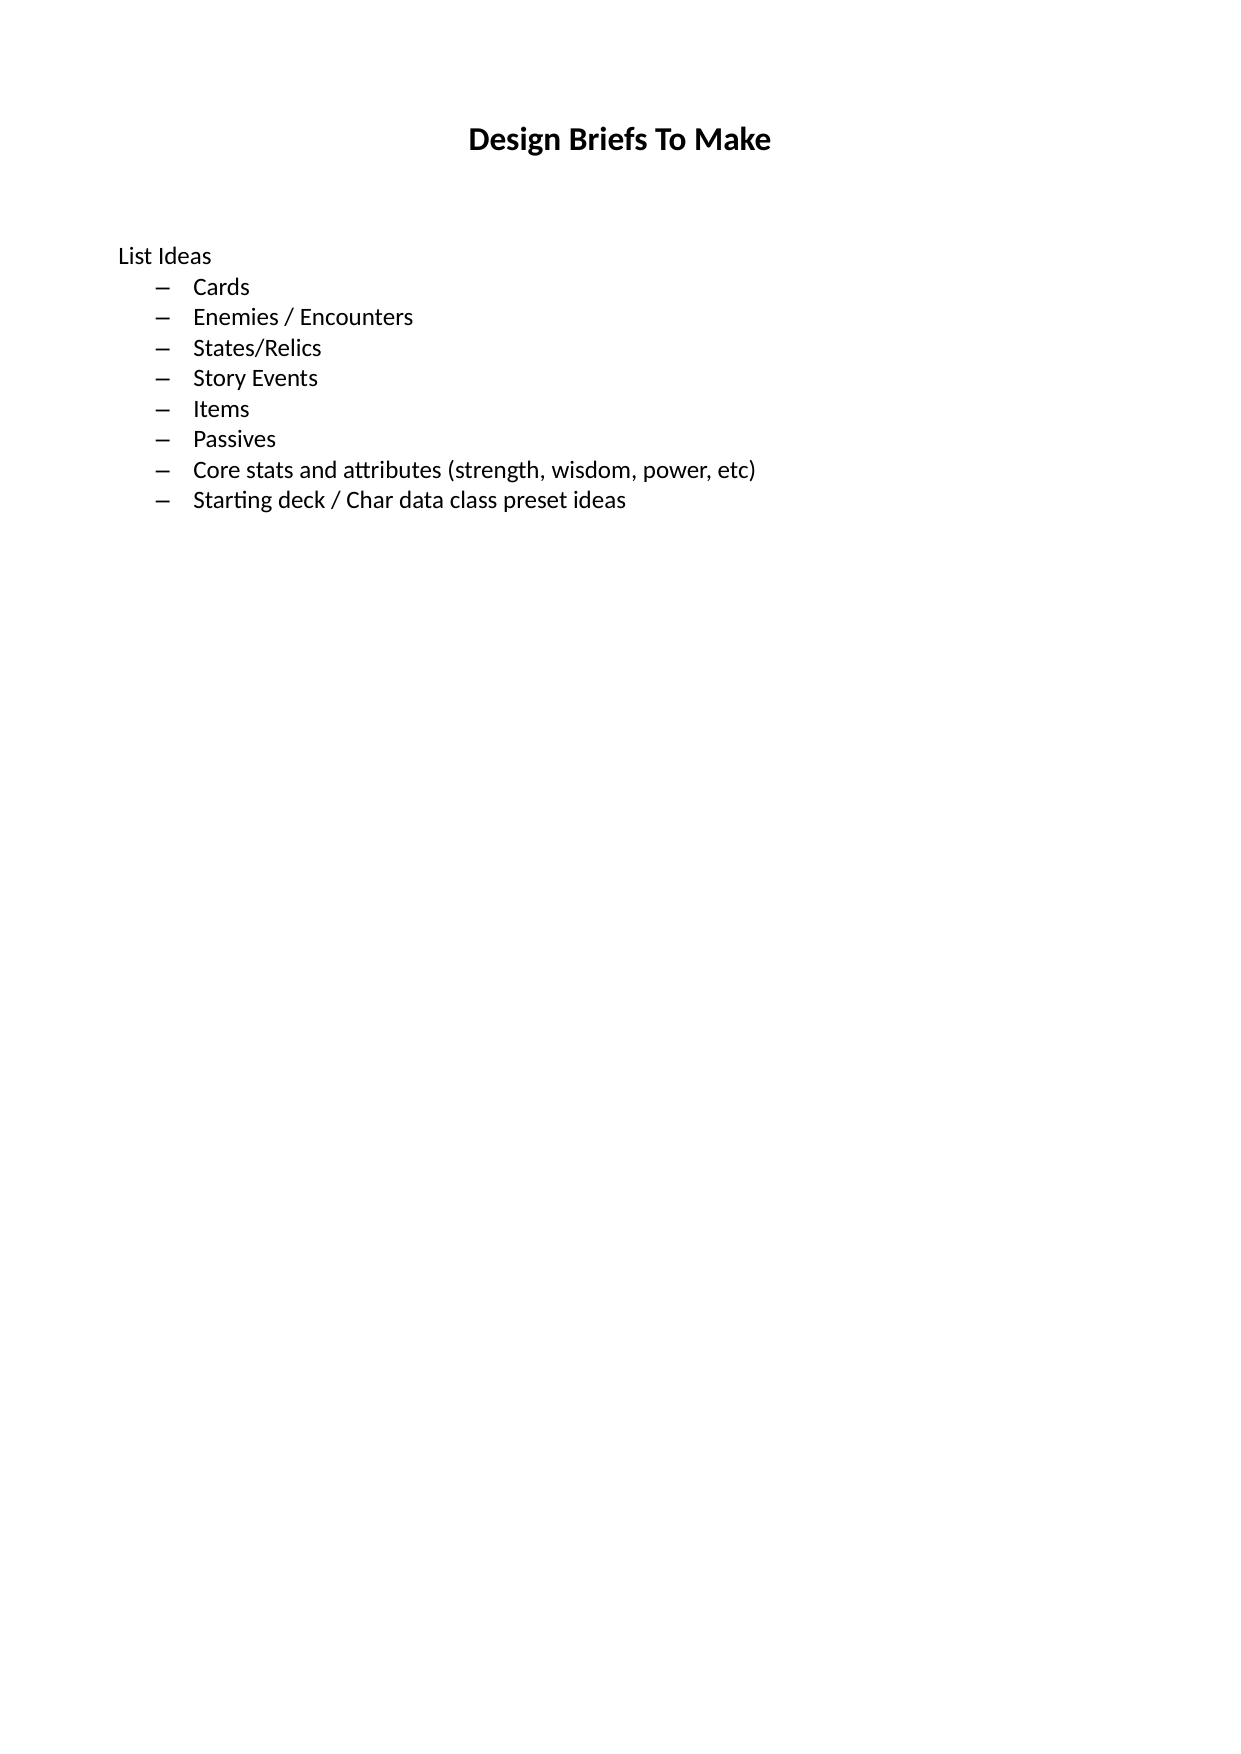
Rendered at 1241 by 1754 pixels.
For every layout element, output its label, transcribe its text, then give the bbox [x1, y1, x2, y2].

list Cards [156, 271, 1122, 301]
text List Ideas [118, 240, 1122, 271]
list Story Events [156, 362, 1122, 393]
list Passives [156, 423, 1122, 454]
list Items [156, 393, 1122, 423]
list Core stats and attributes (strength, wisdom, power, etc) [156, 454, 1122, 484]
list Enemies / Encounters [156, 301, 1122, 332]
list Starting deck / Char data class preset ideas [156, 484, 1122, 515]
list States/Relics [156, 332, 1122, 362]
text Design Briefs To Make [118, 118, 1122, 159]
